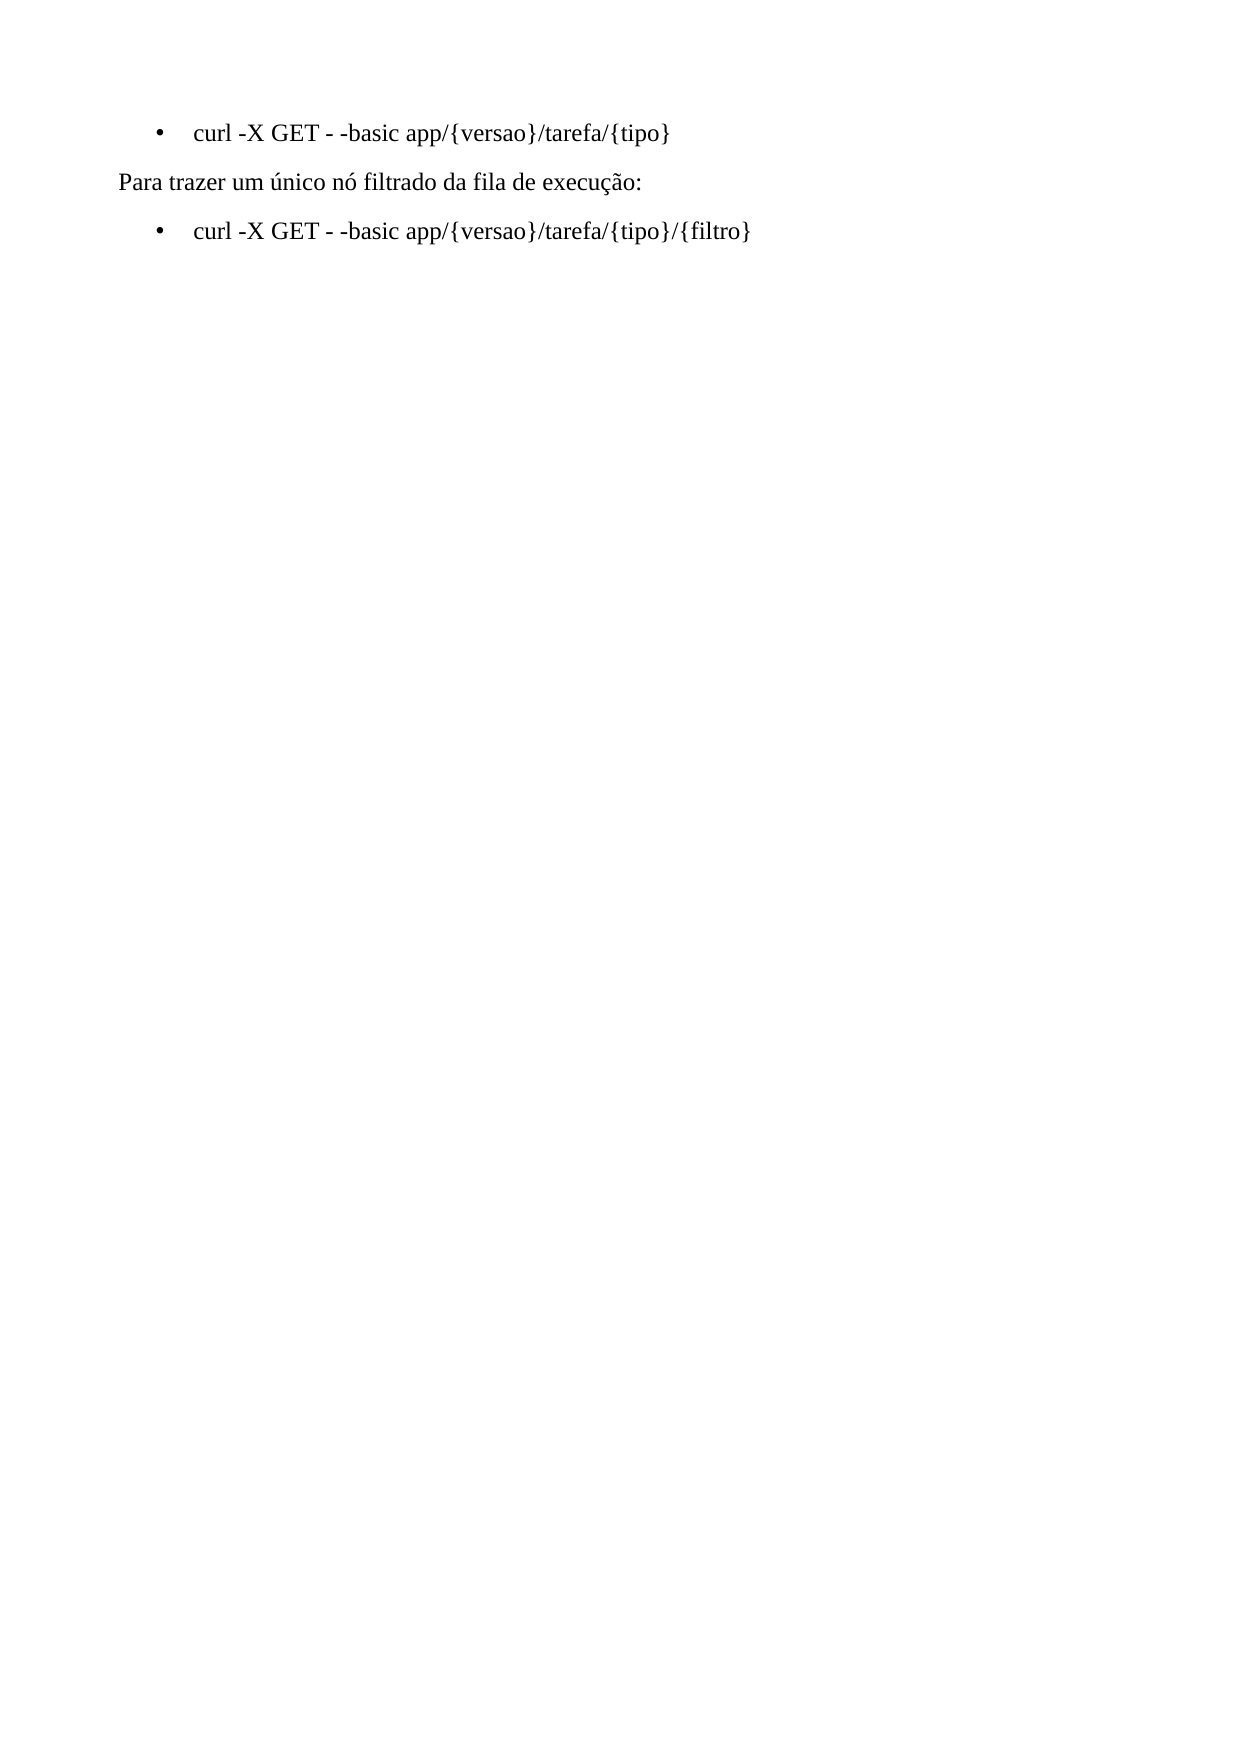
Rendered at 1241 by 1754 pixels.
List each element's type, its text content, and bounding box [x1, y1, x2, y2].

text Para trazer um único nó filtrado da fila de execução: [118, 167, 1122, 196]
list curl -X GET - -basic app/{versao}/tarefa/{tipo}/{filtro} [156, 216, 1122, 245]
list curl -X GET - -basic app/{versao}/tarefa/{tipo} [156, 118, 1122, 147]
